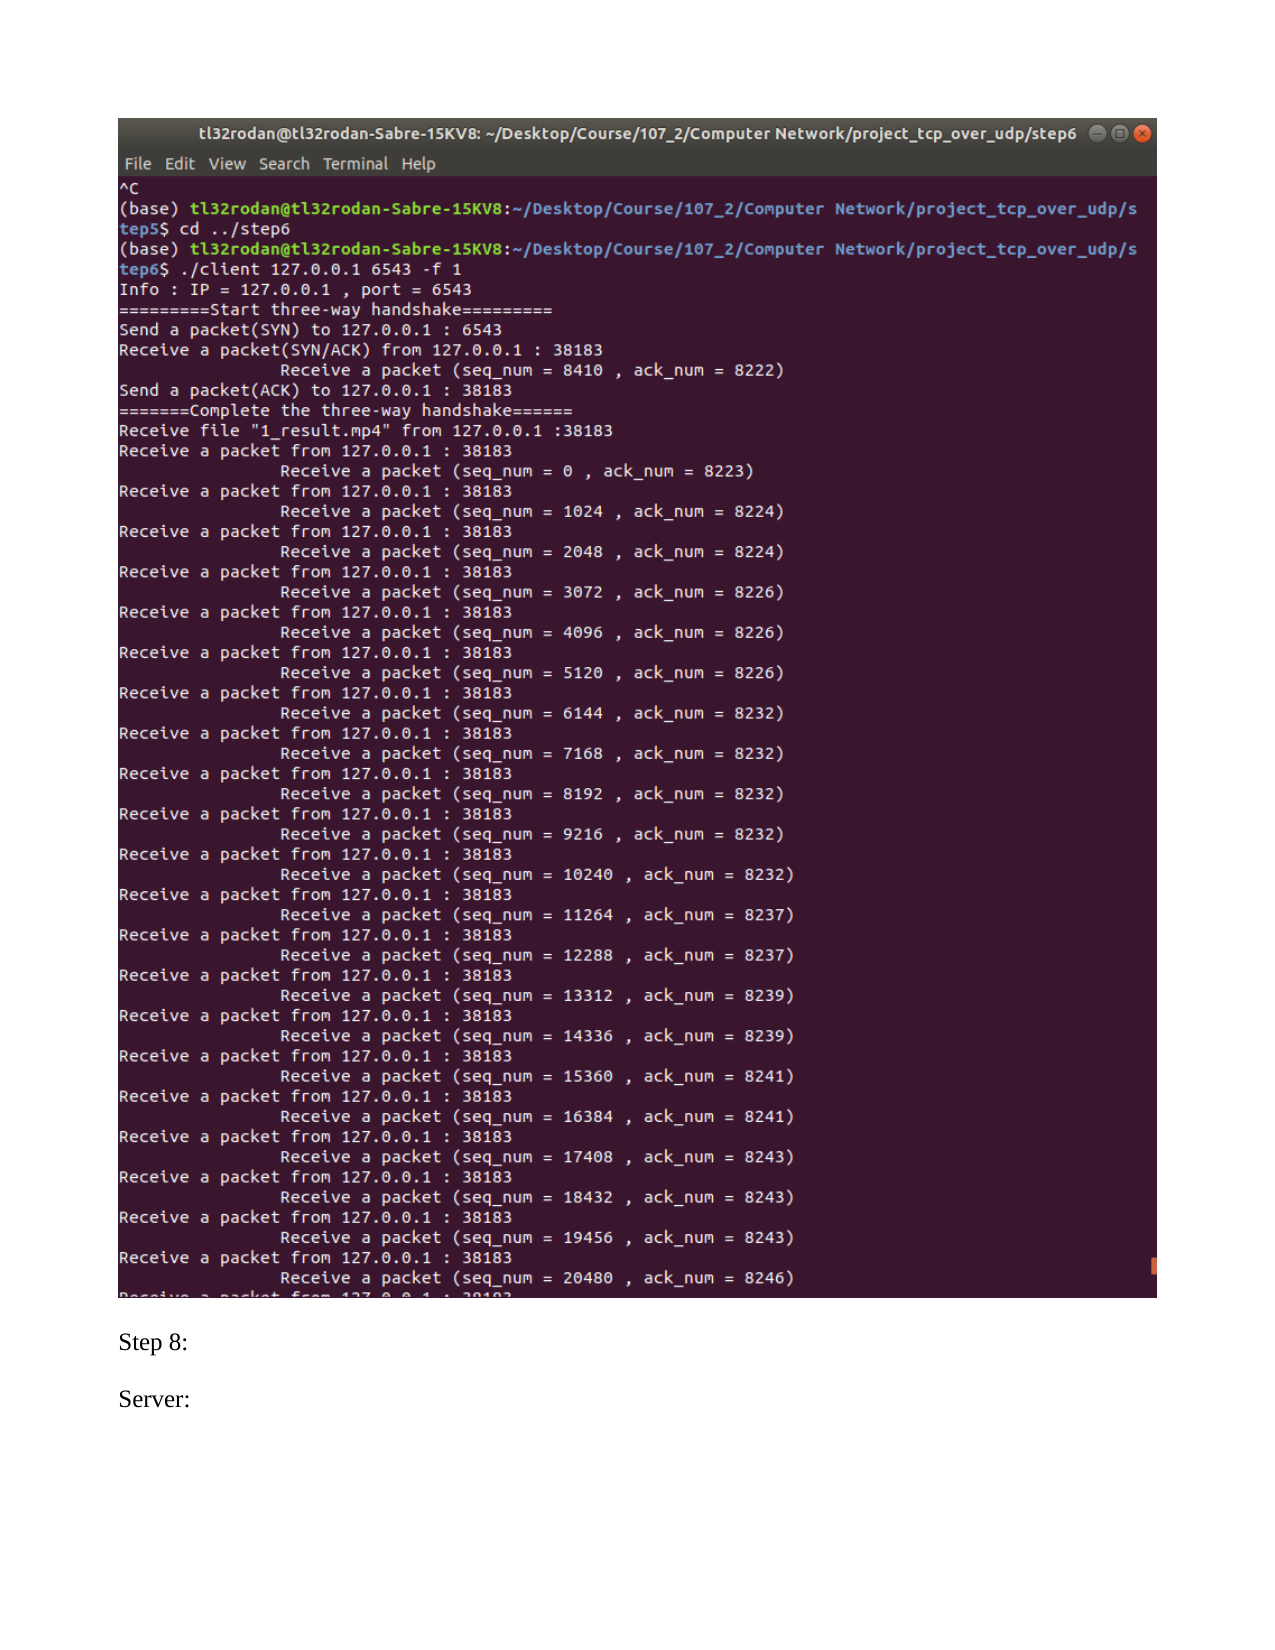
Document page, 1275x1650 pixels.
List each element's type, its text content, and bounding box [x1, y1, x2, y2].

text Step 8: [118, 1327, 1157, 1356]
picture [118, 118, 1157, 1298]
text Server: [118, 1384, 1157, 1413]
